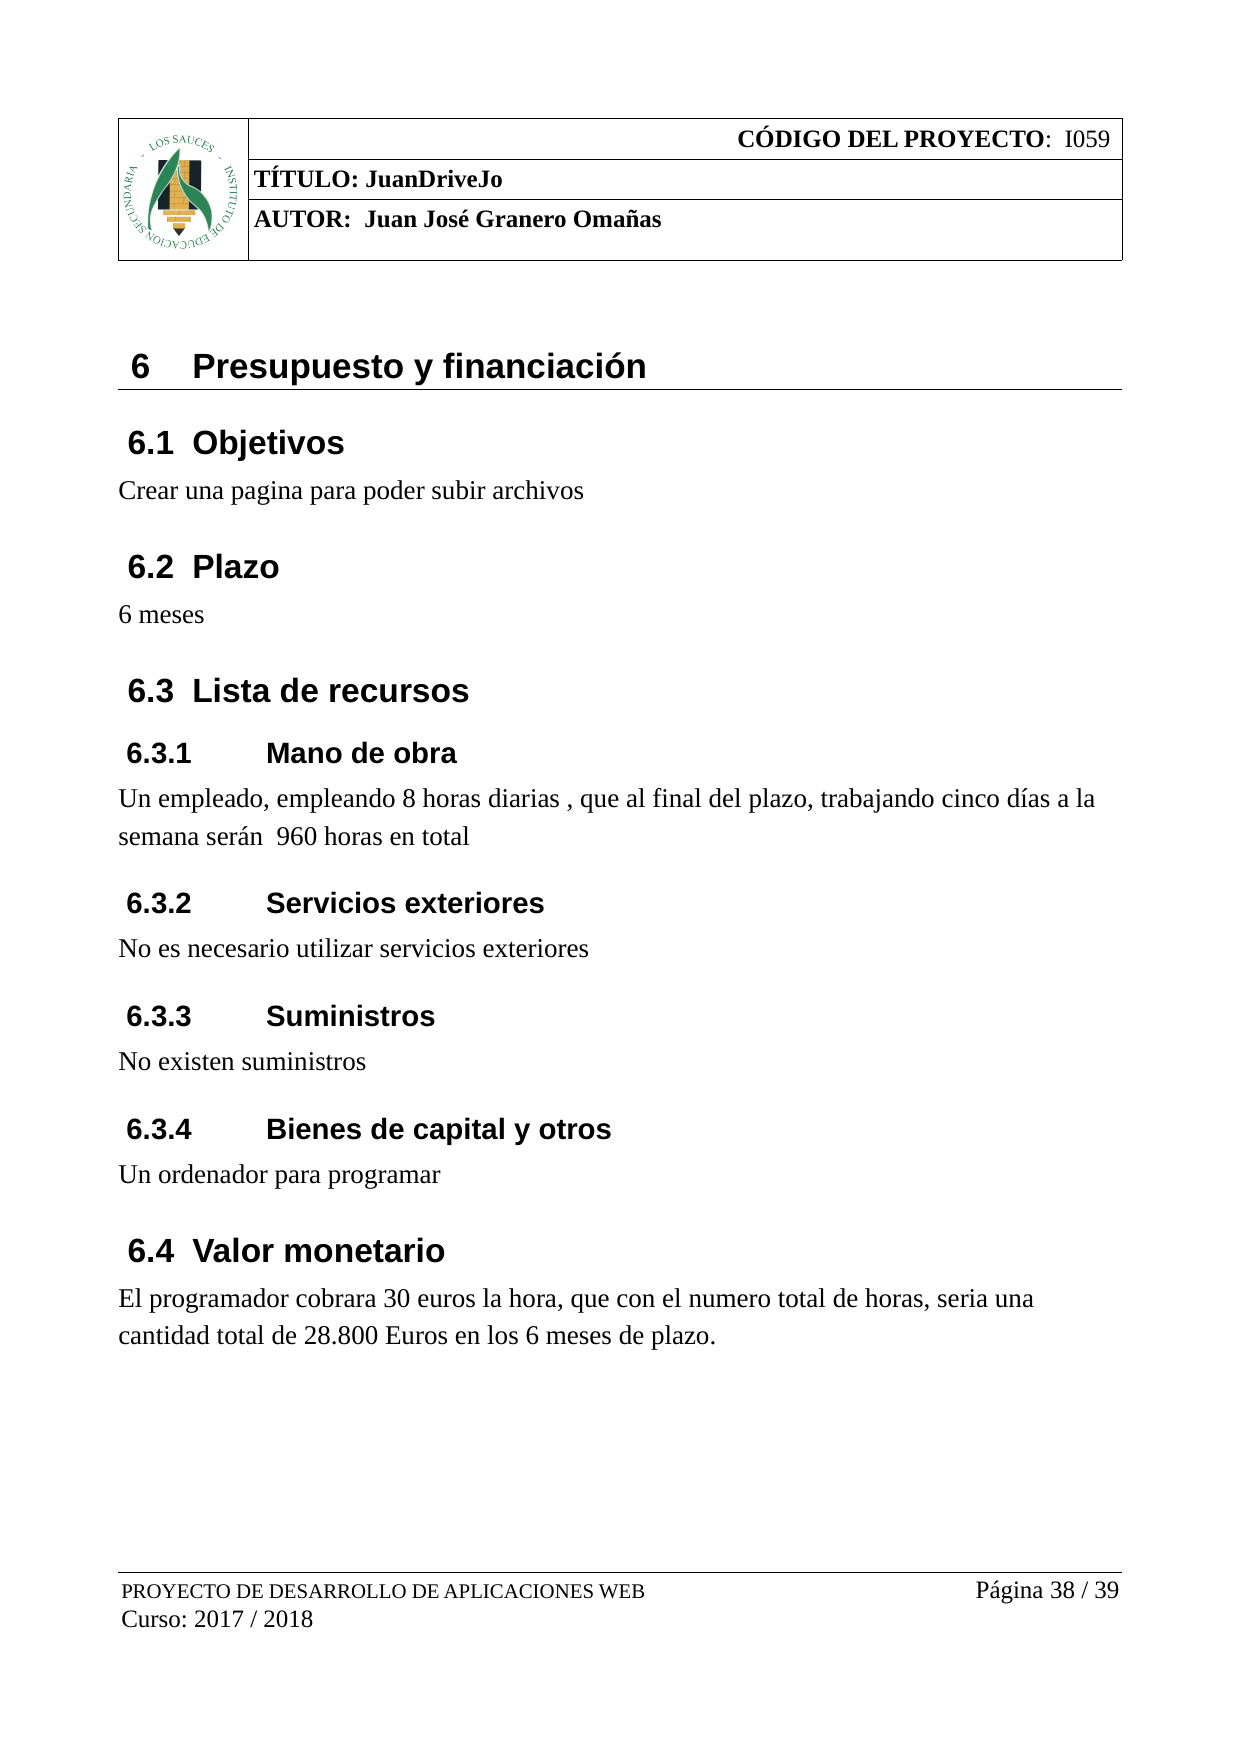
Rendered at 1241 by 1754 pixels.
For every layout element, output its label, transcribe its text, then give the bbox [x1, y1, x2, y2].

subtitle Lista de recursos [118, 671, 1122, 709]
text 6 meses [118, 598, 1122, 629]
text Un ordenador para programar [118, 1158, 1122, 1189]
picture [112, 123, 254, 257]
text Crear una pagina para poder subir archivos [118, 474, 1122, 505]
subtitle Objetivos [118, 423, 1122, 461]
subtitle Valor monetario [118, 1231, 1122, 1269]
text El programador cobrara 30 euros la hora, que con el numero total de horas, seria una cantidad total de 28.800 Euros en los 6 meses de plazo. [118, 1282, 1122, 1350]
text No es necesario utilizar servicios exteriores [118, 932, 1122, 964]
subtitle Bienes de capital y otros [118, 1112, 1122, 1145]
subtitle Presupuesto y financiación [118, 343, 1122, 389]
subtitle Plazo [118, 547, 1122, 585]
subtitle Suministros [118, 999, 1122, 1033]
subtitle Servicios exteriores [118, 886, 1122, 920]
text No existen suministros [118, 1045, 1122, 1076]
text Un empleado, empleando 8 horas diarias , que al final del plazo, trabajando cinco días a la semana serán 960 horas en total [118, 782, 1122, 851]
subtitle Mano de obra [118, 736, 1122, 770]
